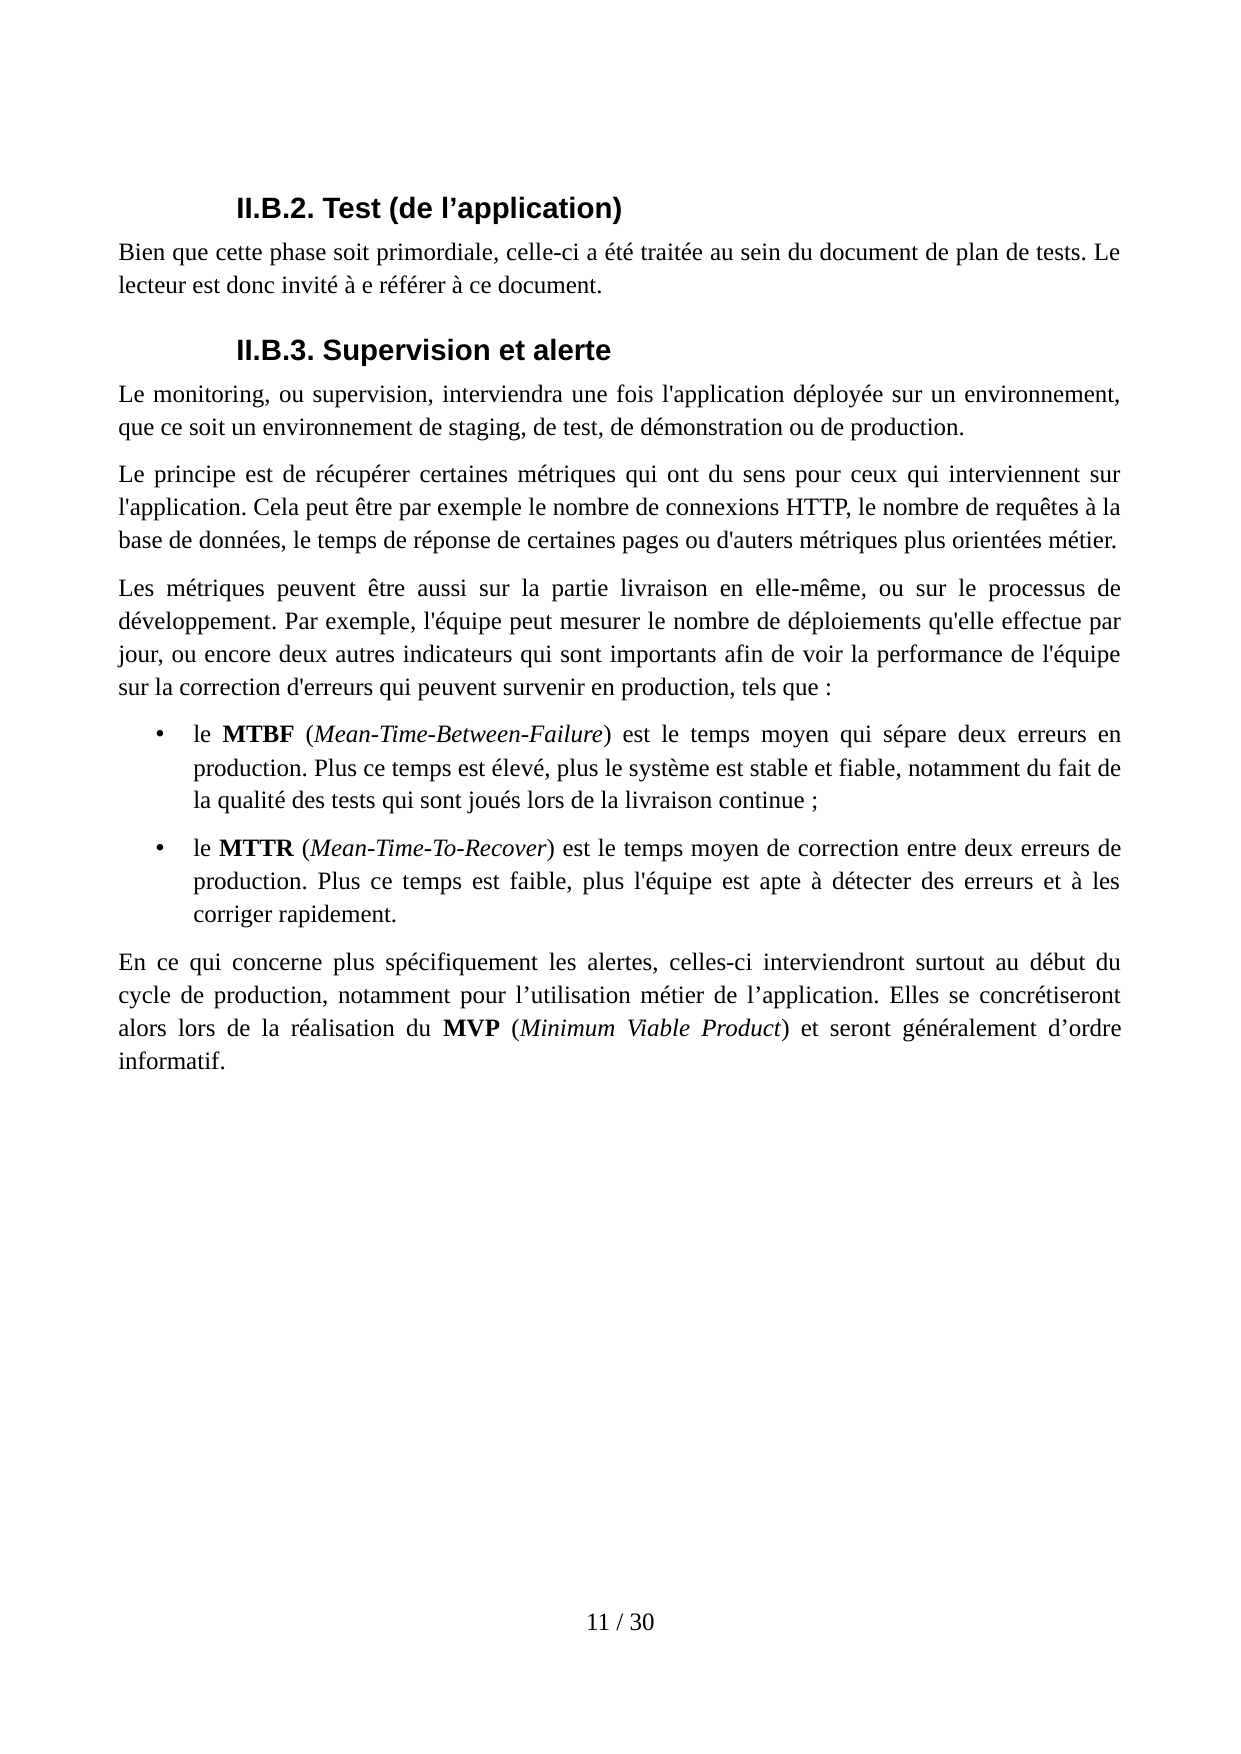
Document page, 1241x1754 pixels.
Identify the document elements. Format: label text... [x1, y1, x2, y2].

list le MTTR (Mean-Time-To-Recover) est le temps moyen de correction entre deux erreurs de production. Plus ce temps est faible, plus l'équipe est apte à détecter des erreurs et à les corriger rapidement. [156, 833, 1122, 928]
text Le principe est de récupérer certaines métriques qui ont du sens pour ceux qui interviennent sur l'application. Cela peut être par exemple le nombre de connexions HTTP, le nombre de requêtes à la base de données, le temps de réponse de certaines pages ou d'auters métriques plus orientées métier. [118, 459, 1122, 554]
text Bien que cette phase soit primordiale, celle-ci a été traitée au sein du document de plan de tests. Le lecteur est donc invité à e référer à ce document. [118, 237, 1122, 299]
list le MTBF (Mean-Time-Between-Failure) est le temps moyen qui sépare deux erreurs en production. Plus ce temps est élevé, plus le système est stable et fiable, notamment du fait de la qualité des tests qui sont joués lors de la livraison continue ; [156, 719, 1122, 814]
subtitle Supervision et alerte [118, 332, 1122, 366]
text En ce qui concerne plus spécifiquement les alertes, celles-ci interviendront surtout au début du cycle de production, notamment pour l’utilisation métier de l’application. Elles se concrétiseront alors lors de la réalisation du MVP (Minimum Viable Product) et seront généralement d’ordre informatif. [118, 947, 1122, 1075]
subtitle Test (de l’application) [118, 191, 1122, 225]
text Les métriques peuvent être aussi sur la partie livraison en elle-même, ou sur le processus de développement. Par exemple, l'équipe peut mesurer le nombre de déploiements qu'elle effectue par jour, ou encore deux autres indicateurs qui sont importants afin de voir la performance de l'équipe sur la correction d'erreurs qui peuvent survenir en production, tels que : [118, 573, 1122, 701]
text Le monitoring, ou supervision, interviendra une fois l'application déployée sur un environnement, que ce soit un environnement de staging, de test, de démonstration ou de production. [118, 379, 1122, 440]
